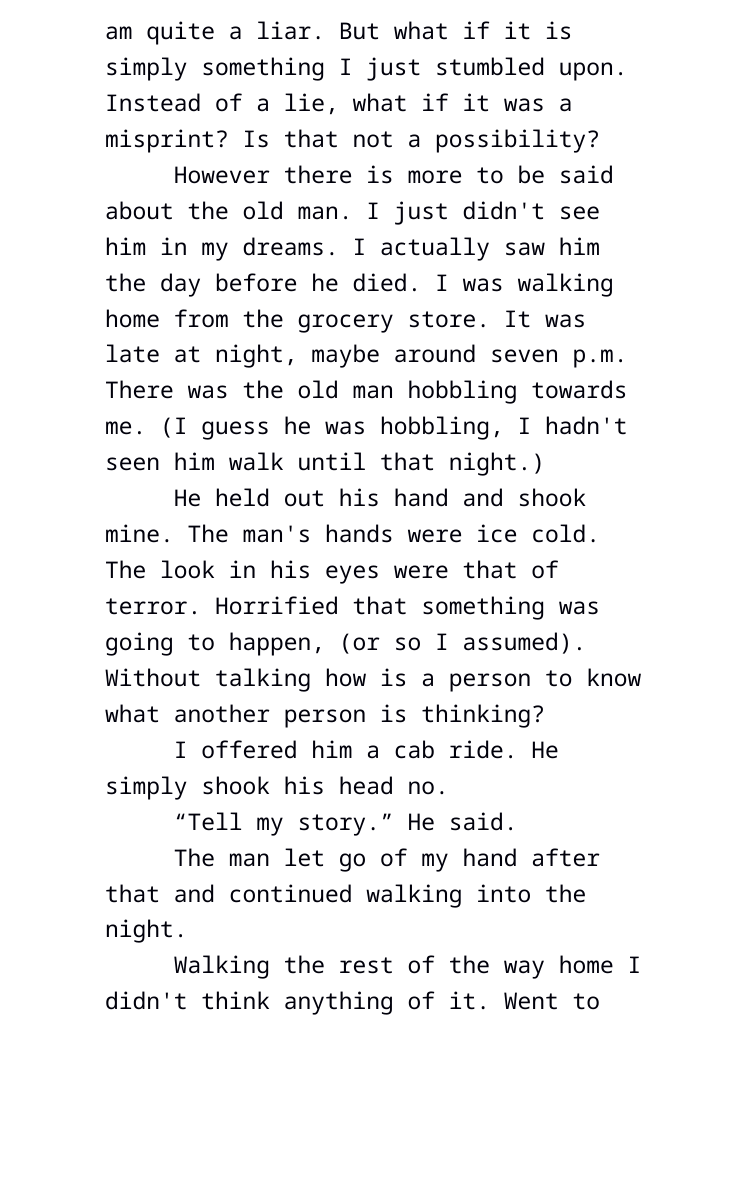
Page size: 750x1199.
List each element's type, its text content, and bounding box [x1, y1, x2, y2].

text He held out his hand and shook mine. The man's hands were ice cold. The look in his eyes were that of terror. Horrified that something was going to happen, (or so I assumed). Without talking how is a person to know what another person is thinking? [105, 482, 645, 729]
text am quite a liar. But what if it is simply something I just stumbled upon. Instead of a lie, what if it was a misprint? Is that not a possibility? [105, 15, 645, 154]
text The man let go of my hand after that and continued walking into the night. [105, 842, 645, 945]
text I offered him a cab ride. He simply shook his head no. [105, 734, 645, 801]
text Walking the rest of the way home I didn't think anything of it. Went to [105, 949, 645, 1017]
text However there is more to be said about the old man. I just didn't see him in my dreams. I actually saw him the day before he died. I was walking home from the grocery store. It was late at night, maybe around seven p.m. There was the old man hobbling towards me. (I guess he was hobbling, I hadn't seen him walk until that night.) [105, 159, 645, 477]
text “Tell my story.” He said. [105, 806, 645, 837]
